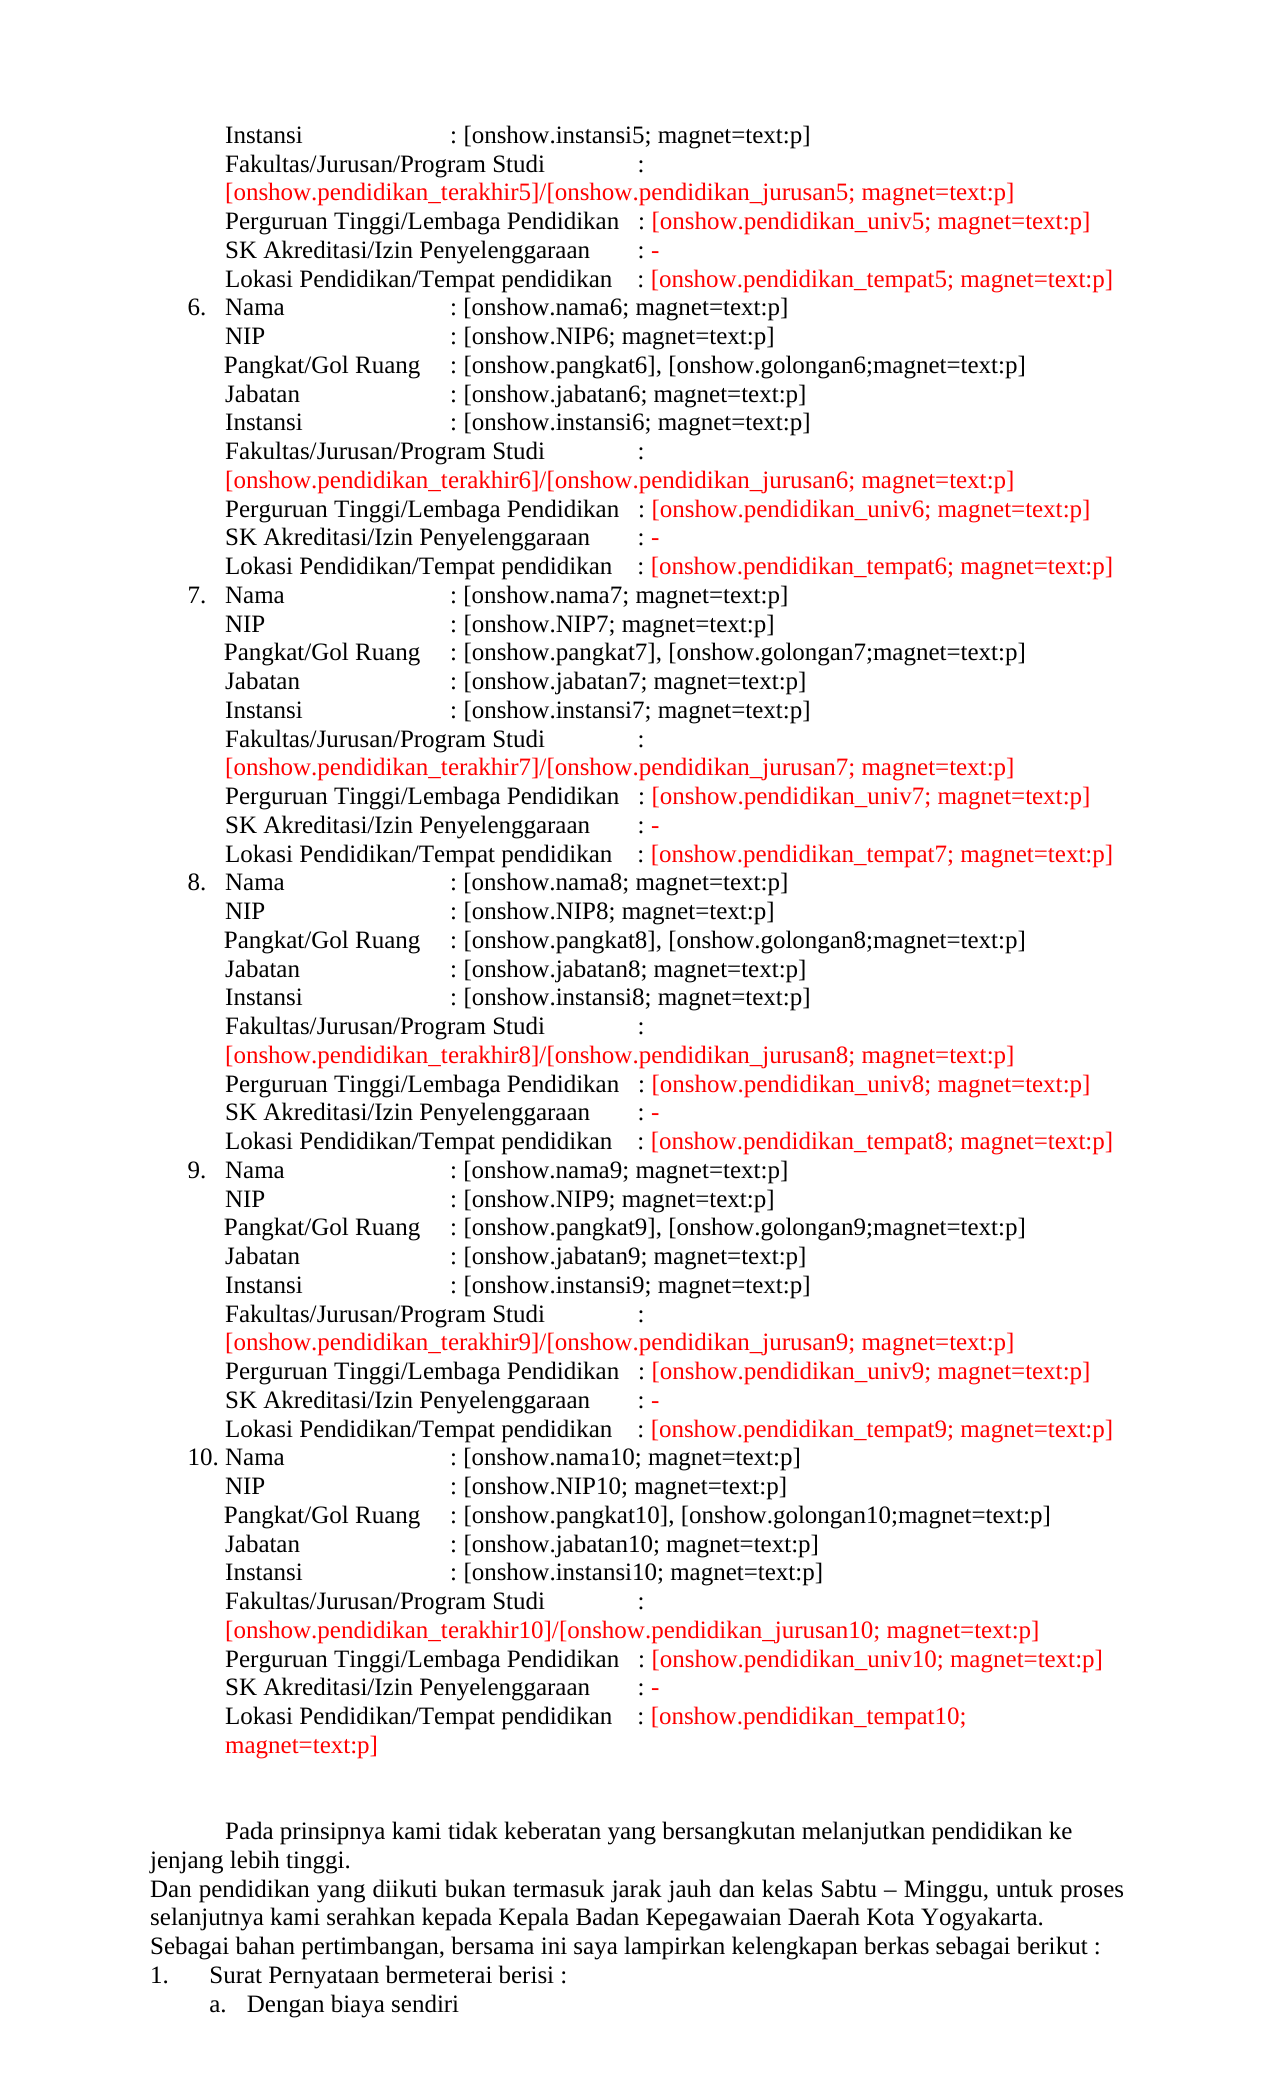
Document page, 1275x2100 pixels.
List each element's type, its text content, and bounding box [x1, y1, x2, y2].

text Fakultas/Jurusan/Program Studi : [onshow.pendidikan_terakhir5]/[onshow.pendidikan_jurusan5; magnet=text:p] [225, 149, 1125, 206]
list Nama : [onshow.nama8; magnet=text:p] [187, 867, 1125, 896]
text Instansi : [onshow.instansi9; magnet=text:p] [150, 1270, 1125, 1299]
text Fakultas/Jurusan/Program Studi : [onshow.pendidikan_terakhir7]/[onshow.pendidikan_jurusan7; magnet=text:p] [225, 724, 1125, 781]
list Nama : [onshow.nama9; magnet=text:p] [187, 1155, 1125, 1184]
text Perguruan Tinggi/Lembaga Pendidikan : [onshow.pendidikan_univ9; magnet=text:p] SK Akreditasi/Izin Penyelenggaraan : - [225, 1356, 1125, 1414]
list NIP : [onshow.NIP9; magnet=text:p] [225, 1184, 1125, 1212]
list Nama : [onshow.nama10; magnet=text:p] [187, 1442, 1125, 1471]
text Lokasi Pendidikan/Tempat pendidikan : [onshow.pendidikan_tempat5; magnet=text:p] [225, 264, 1125, 292]
list NIP : [onshow.NIP7; magnet=text:p] [225, 609, 1125, 637]
text Fakultas/Jurusan/Program Studi : [onshow.pendidikan_terakhir10]/[onshow.pendidikan_jurusan10; magnet=text:p] [225, 1586, 1125, 1644]
text Instansi : [onshow.instansi6; magnet=text:p] [150, 407, 1125, 436]
text Perguruan Tinggi/Lembaga Pendidikan : [onshow.pendidikan_univ5; magnet=text:p] SK Akreditasi/Izin Penyelenggaraan : - [225, 206, 1125, 264]
text Lokasi Pendidikan/Tempat pendidikan : [onshow.pendidikan_tempat10; magnet=text:p] [225, 1701, 1125, 1759]
text Jabatan : [onshow.jabatan8; magnet=text:p] [150, 954, 1125, 982]
text Jabatan : [onshow.jabatan6; magnet=text:p] [150, 379, 1125, 407]
text Jabatan : [onshow.jabatan10; magnet=text:p] [150, 1529, 1125, 1557]
text Instansi : [onshow.instansi7; magnet=text:p] [150, 695, 1125, 724]
list NIP : [onshow.NIP10; magnet=text:p] [225, 1471, 1125, 1500]
text Perguruan Tinggi/Lembaga Pendidikan : [onshow.pendidikan_univ7; magnet=text:p] SK Akreditasi/Izin Penyelenggaraan : - [225, 781, 1125, 839]
list Nama : [onshow.nama7; magnet=text:p] [187, 580, 1125, 609]
text Fakultas/Jurusan/Program Studi : [onshow.pendidikan_terakhir9]/[onshow.pendidikan_jurusan9; magnet=text:p] [225, 1299, 1125, 1356]
text Sebagai bahan pertimbangan, bersama ini saya lampirkan kelengkapan berkas sebagai berikut : [150, 1931, 1125, 1960]
text Dan pendidikan yang diikuti bukan termasuk jarak jauh dan kelas Sabtu – Minggu, untuk proses selanjutnya kami serahkan kepada Kepala Badan Kepegawaian Daerah Kota Yogyakarta. [150, 1874, 1125, 1931]
list Nama : [onshow.nama6; magnet=text:p] [187, 292, 1125, 321]
text Lokasi Pendidikan/Tempat pendidikan : [onshow.pendidikan_tempat8; magnet=text:p] [225, 1126, 1125, 1155]
text Pada prinsipnya kami tidak keberatan yang bersangkutan melanjutkan pendidikan ke jenjang lebih tinggi. [150, 1816, 1125, 1874]
text Jabatan : [onshow.jabatan7; magnet=text:p] [150, 666, 1125, 695]
text Pangkat/Gol Ruang : [onshow.pangkat10], [onshow.golongan10;magnet=text:p] [150, 1500, 1125, 1529]
text Pangkat/Gol Ruang : [onshow.pangkat8], [onshow.golongan8;magnet=text:p] [150, 925, 1125, 954]
text Perguruan Tinggi/Lembaga Pendidikan : [onshow.pendidikan_univ10; magnet=text:p] SK Akreditasi/Izin Penyelenggaraan : - [225, 1644, 1125, 1701]
text Perguruan Tinggi/Lembaga Pendidikan : [onshow.pendidikan_univ8; magnet=text:p] SK Akreditasi/Izin Penyelenggaraan : - [225, 1069, 1125, 1126]
list NIP : [onshow.NIP6; magnet=text:p] [225, 321, 1125, 350]
text Pangkat/Gol Ruang : [onshow.pangkat7], [onshow.golongan7;magnet=text:p] [150, 637, 1125, 666]
list Surat Pernyataan bermeterai berisi : [150, 1960, 1125, 1989]
list Dengan biaya sendiri [209, 1989, 1125, 2017]
list NIP : [onshow.NIP8; magnet=text:p] [225, 896, 1125, 925]
text Instansi : [onshow.instansi8; magnet=text:p] [150, 982, 1125, 1011]
text Pangkat/Gol Ruang : [onshow.pangkat9], [onshow.golongan9;magnet=text:p] [150, 1212, 1125, 1241]
text Jabatan : [onshow.jabatan9; magnet=text:p] [150, 1241, 1125, 1270]
text Instansi : [onshow.instansi10; magnet=text:p] [150, 1557, 1125, 1586]
text Lokasi Pendidikan/Tempat pendidikan : [onshow.pendidikan_tempat6; magnet=text:p] [225, 551, 1125, 580]
text Perguruan Tinggi/Lembaga Pendidikan : [onshow.pendidikan_univ6; magnet=text:p] SK Akreditasi/Izin Penyelenggaraan : - [225, 494, 1125, 551]
text Lokasi Pendidikan/Tempat pendidikan : [onshow.pendidikan_tempat7; magnet=text:p] [225, 839, 1125, 867]
text Lokasi Pendidikan/Tempat pendidikan : [onshow.pendidikan_tempat9; magnet=text:p] [225, 1414, 1125, 1442]
text Fakultas/Jurusan/Program Studi : [onshow.pendidikan_terakhir6]/[onshow.pendidikan_jurusan6; magnet=text:p] [225, 436, 1125, 494]
text Fakultas/Jurusan/Program Studi : [onshow.pendidikan_terakhir8]/[onshow.pendidikan_jurusan8; magnet=text:p] [225, 1011, 1125, 1069]
text Instansi : [onshow.instansi5; magnet=text:p] [150, 120, 1125, 149]
text Pangkat/Gol Ruang : [onshow.pangkat6], [onshow.golongan6;magnet=text:p] [150, 350, 1125, 379]
